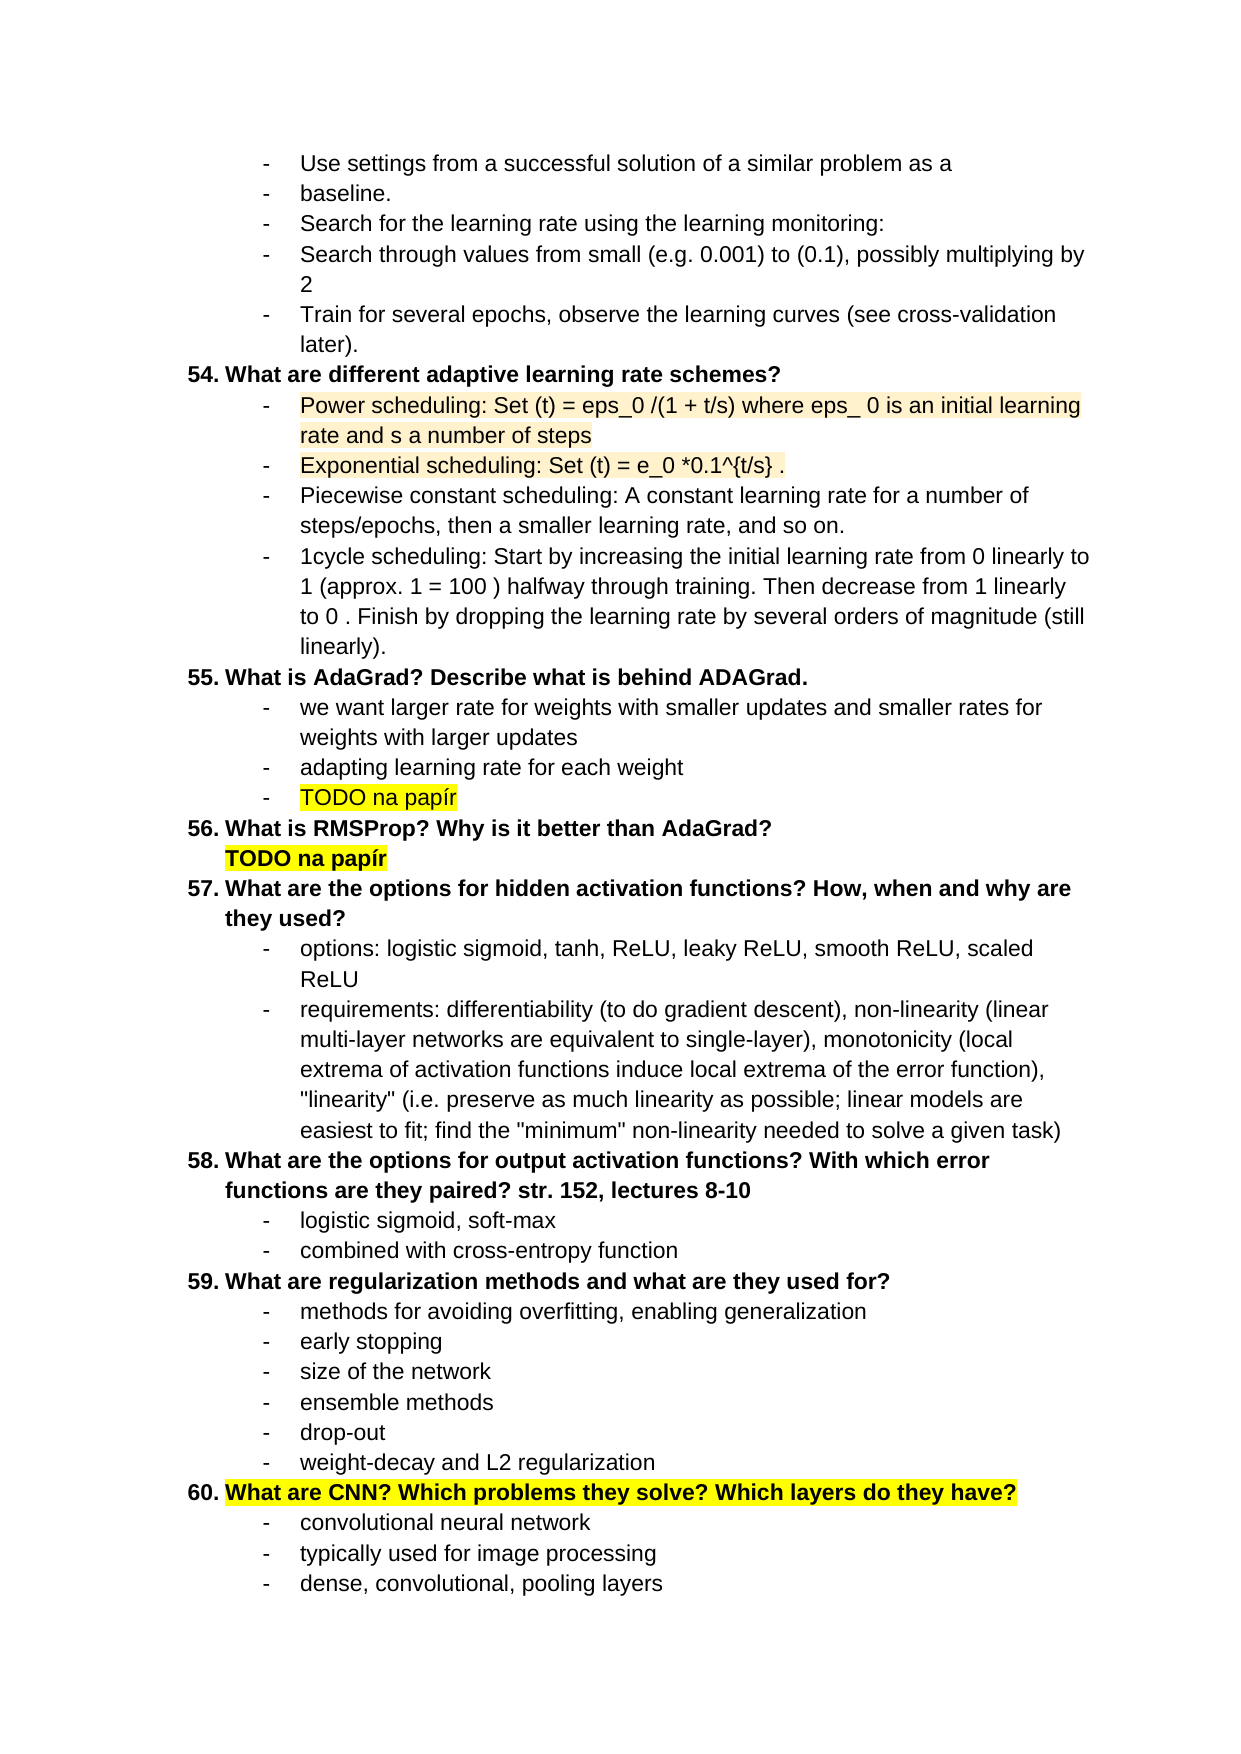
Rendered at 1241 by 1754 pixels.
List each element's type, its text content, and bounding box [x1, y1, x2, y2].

list methods for avoiding overfitting, enabling generalization [262, 1298, 1090, 1324]
list Power scheduling: Set (t) = eps_0 /(1 + t/s) where eps_ 0 is an initial learning rate and s a number of steps [262, 392, 1090, 448]
list Piecewise constant scheduling: A constant learning rate for a number of steps/epochs, then a smaller learning rate, and so on. [262, 482, 1090, 539]
list adapting learning rate for each weight [262, 754, 1090, 781]
list combined with cross-entropy function [262, 1237, 1090, 1264]
list TODO na papír [262, 784, 1090, 811]
list Train for several epochs, observe the learning curves (see cross-validation later). [262, 301, 1090, 358]
list dense, convolutional, pooling layers [262, 1570, 1090, 1596]
list logistic sigmoid, soft-max [262, 1207, 1090, 1234]
list What are different adaptive learning rate schemes? [187, 361, 1090, 388]
list What are regularization methods and what are they used for? [187, 1268, 1090, 1294]
list 1cycle scheduling: Start by increasing the initial learning rate from 0 linearly to 1 (approx. 1 = 100 ) halfway through training. Then decrease from 1 linearly to 0 . Finish by dropping the learning rate by several orders of magnitude (still linearly). [262, 543, 1090, 660]
list What is AdaGrad? Describe what is behind ADAGrad. [187, 663, 1090, 690]
list baseline. [262, 180, 1090, 207]
list What are the options for output activation functions? With which error functions are they paired? str. 152, lectures 8-10 [187, 1147, 1090, 1203]
list requirements: differentiability (to do gradient descent), non-linearity (linear multi-layer networks are equivalent to single-layer), monotonicity (local extrema of activation functions induce local extrema of the error function), "linearity" (i.e. preserve as much linearity as possible; linear models are easiest to fit; find the "minimum" non-linearity needed to solve a given task) [262, 996, 1090, 1143]
text TODO na papír [225, 845, 1090, 871]
list Search through values from small (e.g. 0.001) to (0.1), possibly multiplying by 2 [262, 241, 1090, 297]
list convolutional neural network [262, 1509, 1090, 1536]
list Use settings from a successful solution of a similar problem as a [262, 150, 1090, 176]
list weight-decay and L2 regularization [262, 1449, 1090, 1475]
list What is RMSProp? Why is it better than AdaGrad? [187, 814, 1090, 841]
list we want larger rate for weights with smaller updates and smaller rates for weights with larger updates [262, 694, 1090, 750]
list What are CNN? Which problems they solve? Which layers do they have? [187, 1479, 1090, 1506]
list early stopping [262, 1328, 1090, 1354]
list Search for the learning rate using the learning monitoring: [262, 210, 1090, 237]
list ensemble methods [262, 1388, 1090, 1415]
list drop-out [262, 1419, 1090, 1445]
list size of the network [262, 1358, 1090, 1385]
list options: logistic sigmoid, tanh, ReLU, leaky ReLU, smooth ReLU, scaled ReLU [262, 935, 1090, 992]
list Exponential scheduling: Set (t) = e_0 *0.1^{t/s} . [262, 452, 1090, 478]
list typically used for image processing [262, 1539, 1090, 1566]
list What are the options for hidden activation functions? How, when and why are they used? [187, 875, 1090, 932]
